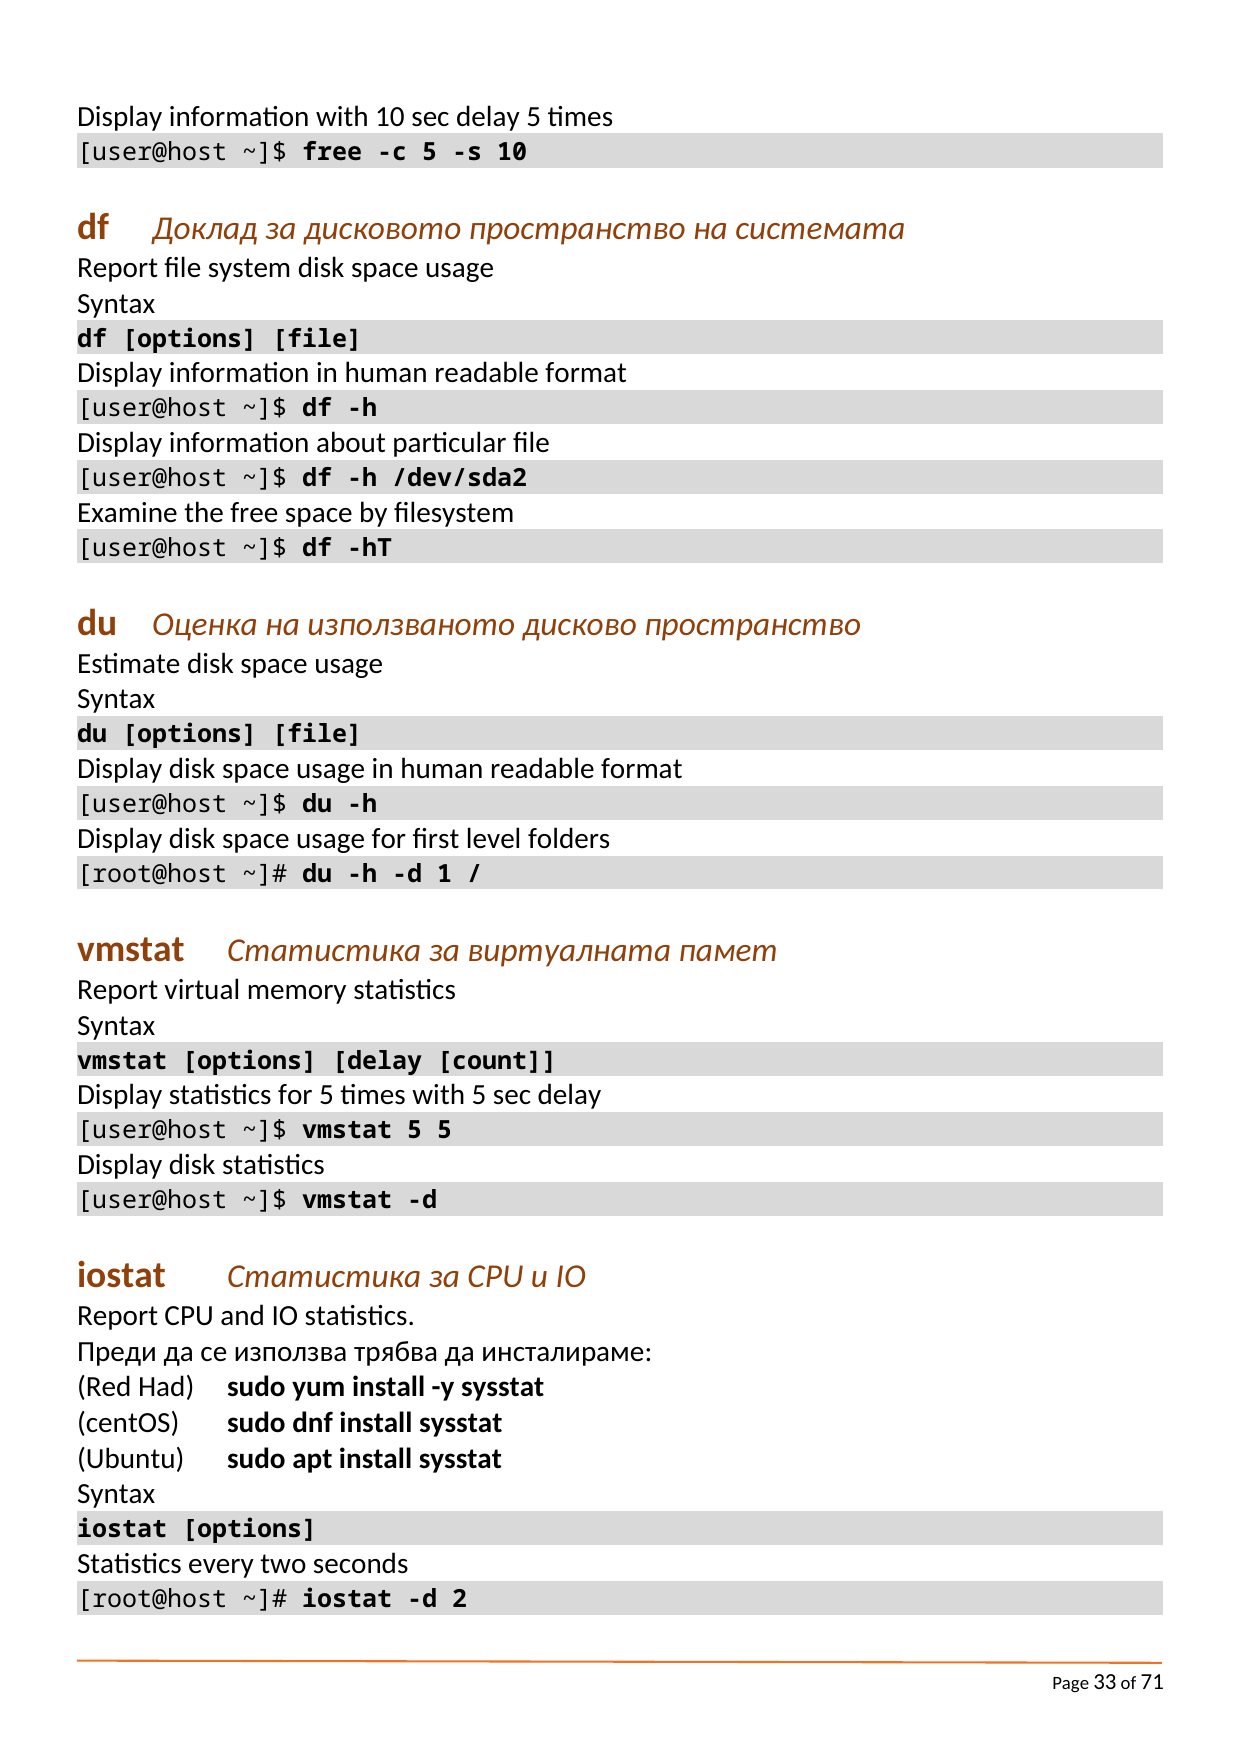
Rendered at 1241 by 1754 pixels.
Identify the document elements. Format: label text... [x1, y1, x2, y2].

text Syntax [77, 1475, 1163, 1511]
text Report CPU and IO statistics. [77, 1297, 1163, 1333]
text Examine the free space by filesystem [77, 494, 1163, 529]
subtitle df Доклад за дисковото пространство на системата [77, 203, 1163, 249]
text df [options] [file] [77, 320, 1163, 354]
text Преди да се използва трябва да инсталираме: [77, 1333, 1163, 1368]
subtitle vmstat Статистика за виртуалната памет [77, 925, 1163, 971]
text du [options] [file] [77, 716, 1163, 750]
text Display disk space usage in human readable format [77, 750, 1163, 786]
text Syntax [77, 681, 1163, 716]
text (centOS) sudo dnf install sysstat [77, 1404, 1163, 1440]
subtitle du Оценка на използваното дисково пространство [77, 599, 1163, 645]
text [user@host ~]$ du -h [77, 786, 1163, 820]
subtitle iostat Статистика за CPU и IO [77, 1251, 1163, 1297]
text [user@host ~]$ df -h /dev/sda2 [77, 460, 1163, 494]
text Estimate disk space usage [77, 645, 1163, 681]
text Display disk space usage for first level folders [77, 820, 1163, 856]
text Display statistics for 5 times with 5 sec delay [77, 1076, 1163, 1112]
text Syntax [77, 1007, 1163, 1042]
text [user@host ~]$ vmstat -d [77, 1182, 1163, 1216]
text Display information in human readable format [77, 354, 1163, 390]
text Syntax [77, 285, 1163, 320]
text Display disk statistics [77, 1146, 1163, 1182]
text [user@host ~]$ free -c 5 -s 10 [77, 133, 1163, 168]
text (Red Had) sudo yum install -y sysstat [77, 1368, 1163, 1404]
text Display information about particular file [77, 424, 1163, 460]
text (Ubuntu) sudo apt install sysstat [77, 1440, 1163, 1475]
text [root@host ~]# iostat -d 2 [77, 1581, 1163, 1615]
text Report virtual memory statistics [77, 971, 1163, 1007]
text [user@host ~]$ df -hT [77, 529, 1163, 563]
text vmstat [options] [delay [count]] [77, 1042, 1163, 1076]
text iostat [options] [77, 1511, 1163, 1545]
text Statistics every two seconds [77, 1545, 1163, 1581]
text [user@host ~]$ vmstat 5 5 [77, 1112, 1163, 1146]
text Report file system disk space usage [77, 249, 1163, 285]
text [root@host ~]# du -h -d 1 / [77, 856, 1163, 889]
text [user@host ~]$ df -h [77, 390, 1163, 424]
text Display information with 10 sec delay 5 times [77, 98, 1163, 133]
